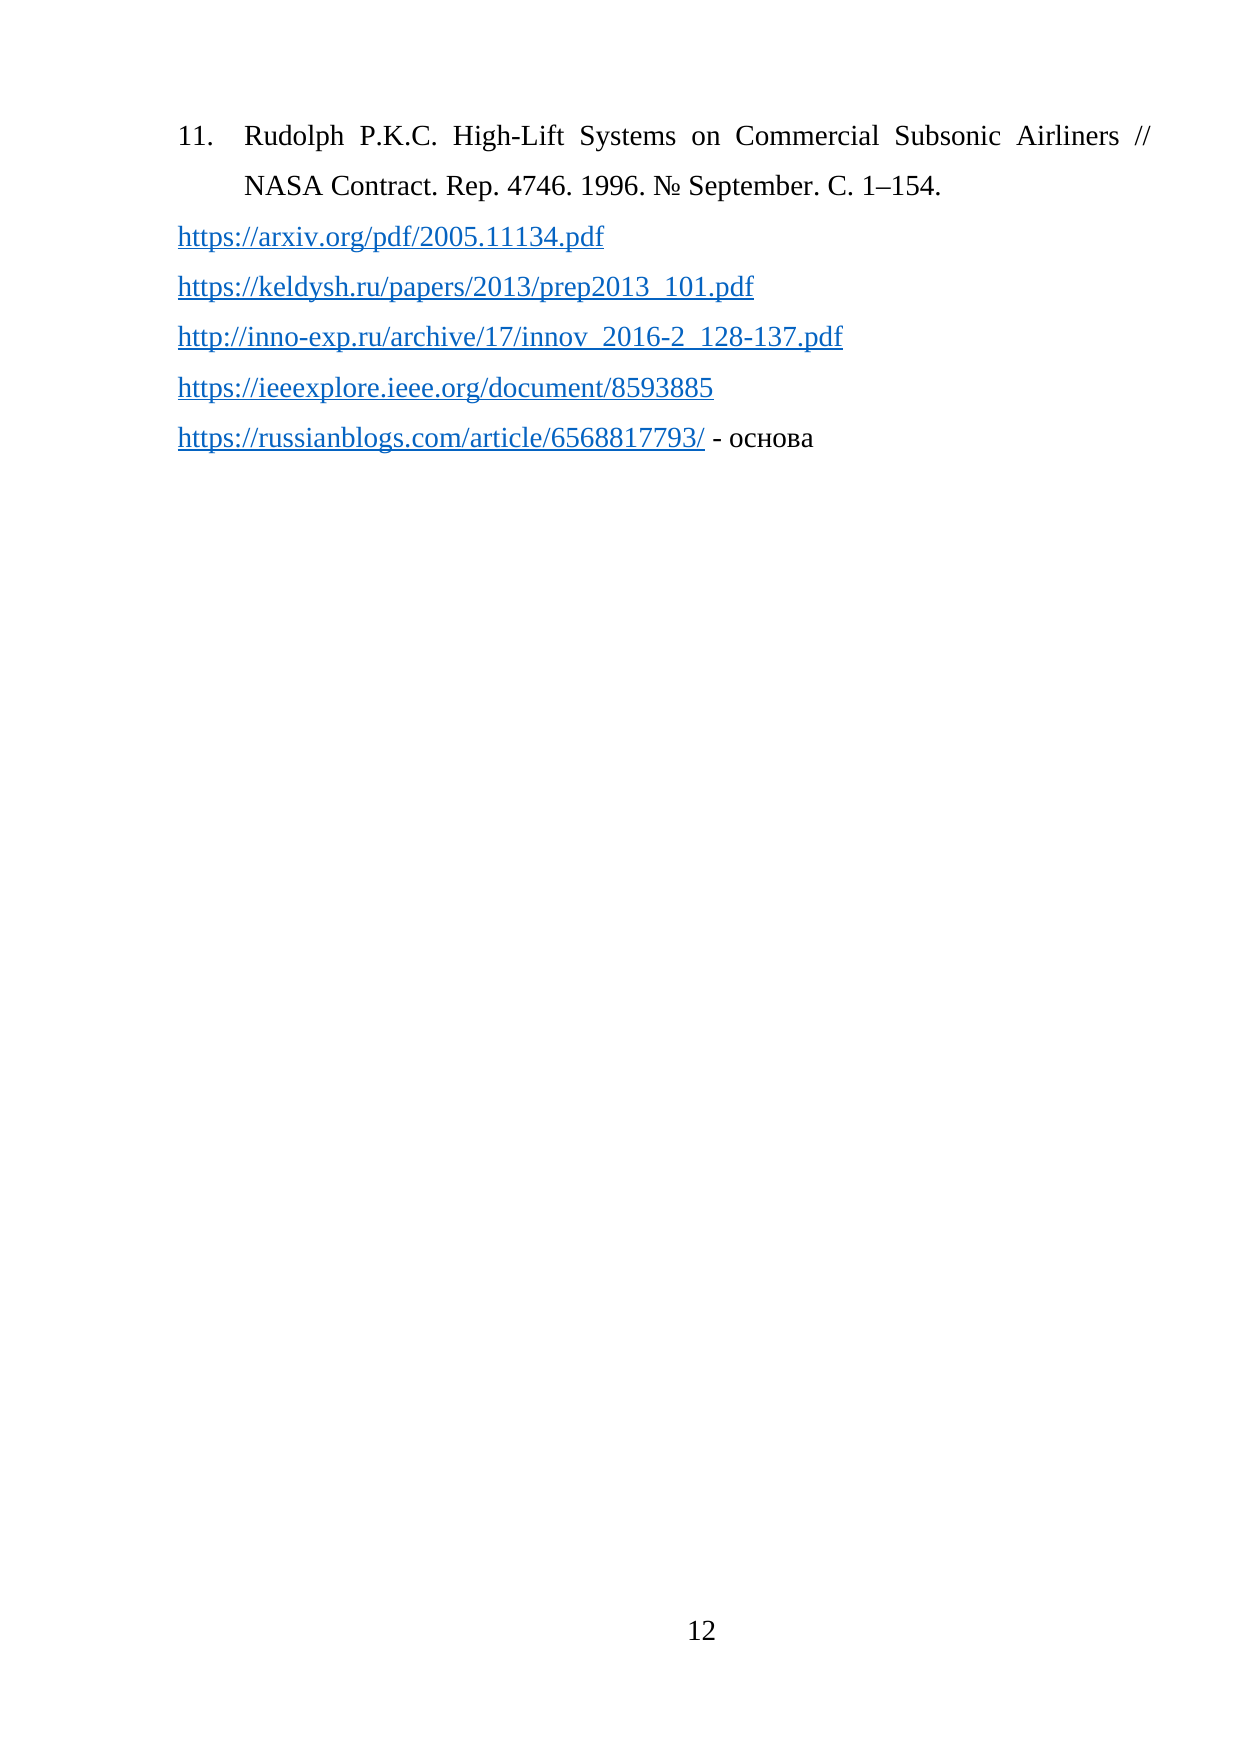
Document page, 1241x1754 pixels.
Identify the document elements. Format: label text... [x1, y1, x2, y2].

text https://russianblogs.com/article/6568817793/ - основа [177, 420, 1152, 453]
text http://inno-exp.ru/archive/17/innov_2016-2_128-137.pdf [177, 319, 1152, 353]
text https://keldysh.ru/papers/2013/prep2013_101.pdf [177, 269, 1152, 303]
text https://ieeexplore.ieee.org/document/8593885 [177, 370, 1152, 403]
text https://arxiv.org/pdf/2005.11134.pdf [177, 219, 1152, 252]
text 11. Rudolph P.K.C. High-Lift Systems on Commercial Subsonic Airliners // NASA Contract. Rep. 4746. 1996. № September. С. 1–154. [177, 118, 1152, 202]
